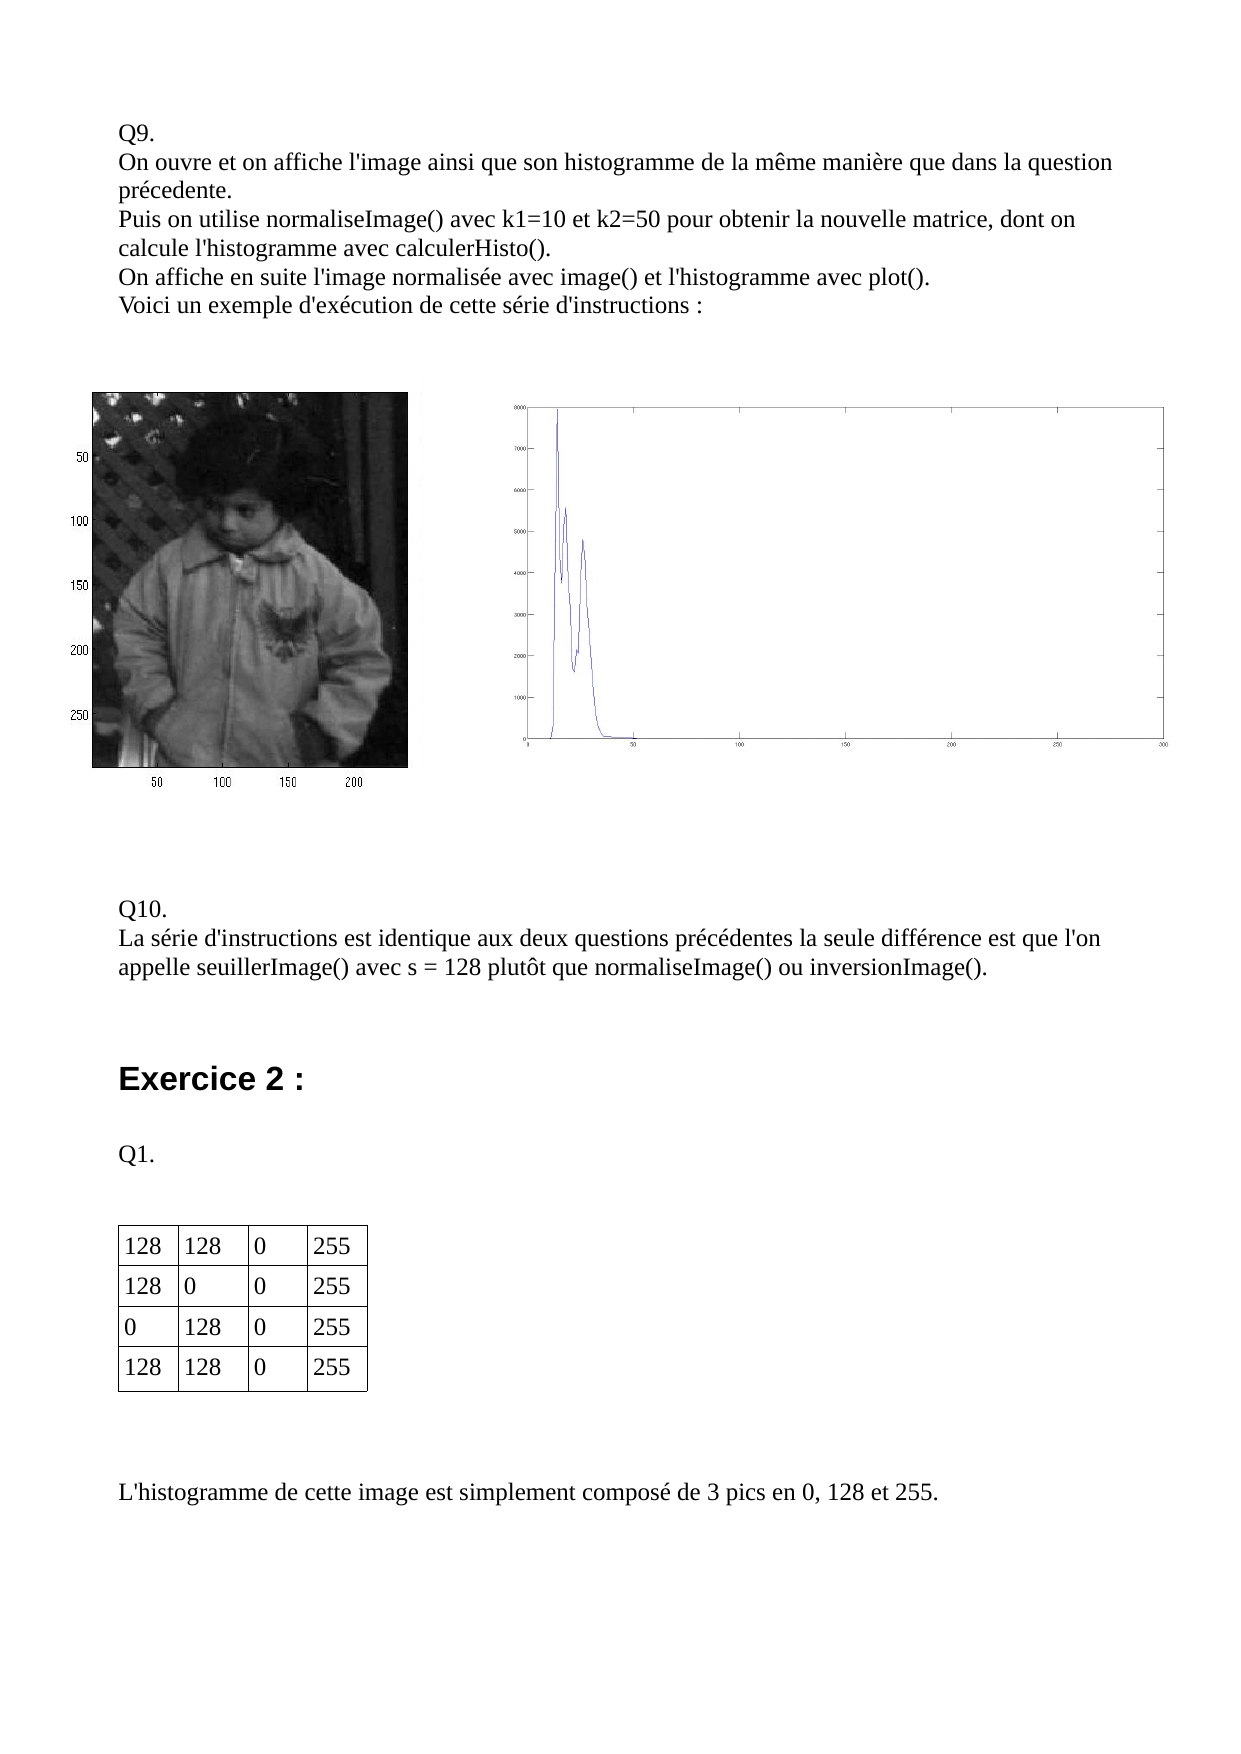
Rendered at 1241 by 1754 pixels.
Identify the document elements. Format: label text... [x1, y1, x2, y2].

text Q1. [118, 1139, 1122, 1168]
table_header 0 [249, 1226, 307, 1265]
picture [29, 357, 1241, 818]
table_cell 0 [249, 1307, 307, 1346]
text La série d'instructions est identique aux deux questions précédentes la seule différence est que l'on appelle seuillerImage() avec s = 128 plutôt que normaliseImage() ou inversionImage(). [118, 923, 1122, 981]
table_cell 128 [179, 1307, 248, 1346]
text Q10. [118, 894, 1122, 923]
subtitle Exercice 2 : [118, 1059, 1122, 1098]
table_cell 0 [179, 1266, 248, 1306]
text L'histogramme de cette image est simplement composé de 3 pics en 0, 128 et 255. [118, 1477, 1122, 1506]
table_cell 0 [119, 1307, 178, 1346]
text Voici un exemple d'exécution de cette série d'instructions : [118, 291, 1122, 319]
table_cell 128 [119, 1266, 178, 1306]
text On ouvre et on affiche l'image ainsi que son histogramme de la même manière que dans la question précedente. [118, 147, 1122, 204]
table_cell 0 [249, 1347, 307, 1391]
table_header 255 [308, 1226, 367, 1265]
text On affiche en suite l'image normalisée avec image() et l'histogramme avec plot(). [118, 262, 1122, 291]
text Puis on utilise normaliseImage() avec k1=10 et k2=50 pour obtenir la nouvelle matrice, dont on calcule l'histogramme avec calculerHisto(). [118, 204, 1122, 262]
table_cell 128 [179, 1347, 248, 1391]
table_cell 0 [249, 1266, 307, 1306]
table_header 128 [119, 1226, 178, 1265]
table_header 128 [179, 1226, 248, 1265]
text Q9. [118, 118, 1122, 147]
table_cell 255 [308, 1347, 367, 1391]
table_cell 128 [119, 1347, 178, 1391]
table_cell 255 [308, 1266, 367, 1306]
table_cell 255 [308, 1307, 367, 1346]
